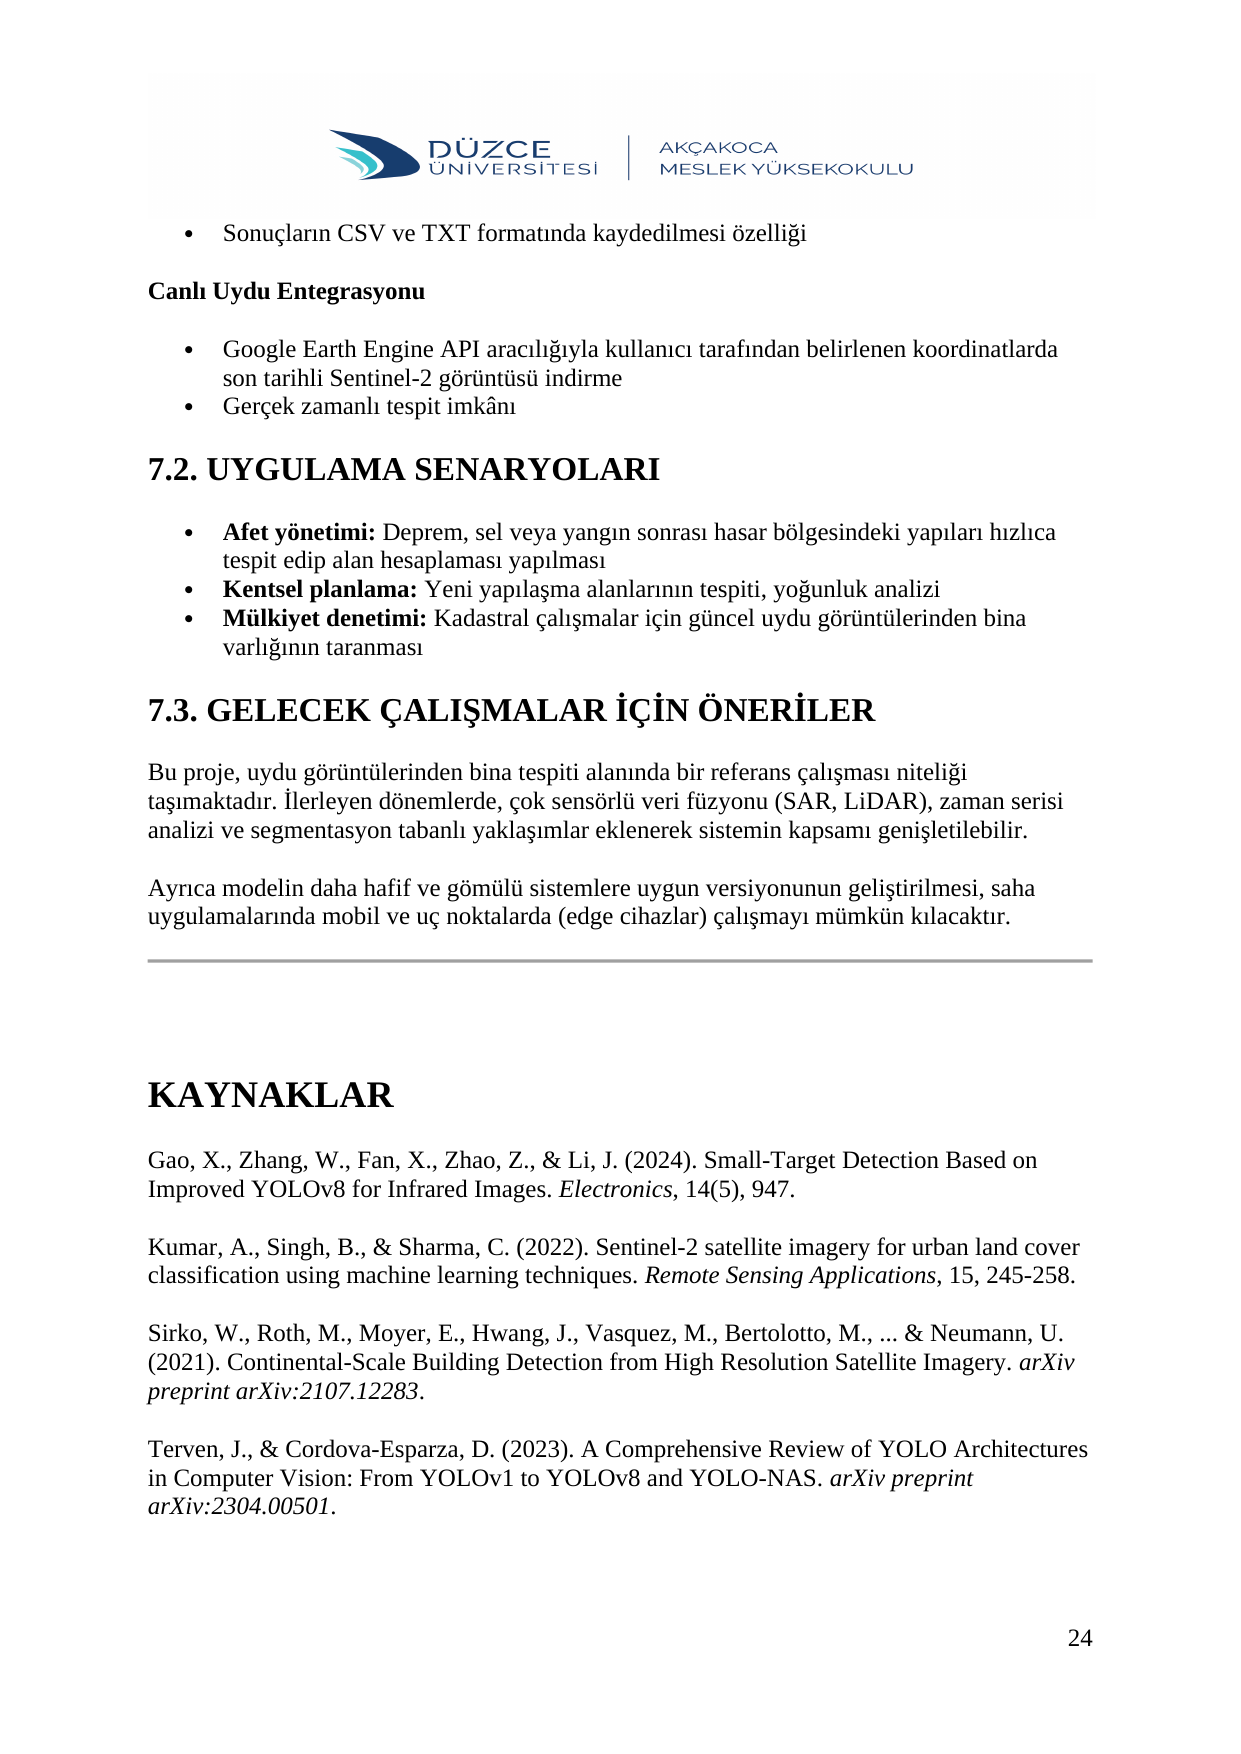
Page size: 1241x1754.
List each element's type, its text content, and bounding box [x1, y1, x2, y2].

text Gao, X., Zhang, W., Fan, X., Zhao, Z., & Li, J. (2024). Small-Target Detection Based on Improved YOLOv8 for Infrared Images. Electronics, 14(5), 947. [148, 1145, 1093, 1203]
text Sirko, W., Roth, M., Moyer, E., Hwang, J., Vasquez, M., Bertolotto, M., ... & Neumann, U. (2021). Continental-Scale Building Detection from High Resolution Satellite Imagery. arXiv preprint arXiv:2107.12283. [148, 1318, 1093, 1405]
list Sonuçların CSV ve TXT formatında kaydedilmesi özelliği [185, 219, 1093, 247]
text Bu proje, uydu görüntülerinden bina tespiti alanında bir referans çalışması niteliği taşımaktadır. İlerleyen dönemlerde, çok sensörlü veri füzyonu (SAR, LiDAR), zaman serisi analizi ve segmentasyon tabanlı yaklaşımlar eklenerek sistemin kapsamı genişletilebilir. [148, 757, 1093, 843]
subtitle KAYNAKLAR [148, 1073, 1093, 1116]
text Canlı Uydu Entegrasyonu [148, 276, 1093, 305]
list Google Earth Engine API aracılığıyla kullanıcı tarafından belirlenen koordinatlarda son tarihli Sentinel-2 görüntüsü indirme [185, 334, 1093, 391]
list Mülkiyet denetimi: Kadastral çalışmalar için güncel uydu görüntülerinden bina varlığının taranması [185, 603, 1093, 661]
text Terven, J., & Cordova-Esparza, D. (2023). A Comprehensive Review of YOLO Architectures in Computer Vision: From YOLOv1 to YOLOv8 and YOLO-NAS. arXiv preprint arXiv:2304.00501. [148, 1434, 1093, 1520]
text Kumar, A., Singh, B., & Sharma, C. (2022). Sentinel-2 satellite imagery for urban land cover classification using machine learning techniques. Remote Sensing Applications, 15, 245-258. [148, 1232, 1093, 1289]
subtitle 7.3. GELECEK ÇALIŞMALAR İÇİN ÖNERİLER [148, 690, 1093, 728]
picture [147, 73, 1096, 219]
list Kentsel planlama: Yeni yapılaşma alanlarının tespiti, yoğunluk analizi [185, 574, 1093, 603]
list Afet yönetimi: Deprem, sel veya yangın sonrası hasar bölgesindeki yapıları hızlıca tespit edip alan hesaplaması yapılması [185, 517, 1093, 574]
list Gerçek zamanlı tespit imkânı [185, 391, 1093, 420]
text Ayrıca modelin daha hafif ve gömülü sistemlere uygun versiyonunun geliştirilmesi, saha uygulamalarında mobil ve uç noktalarda (edge cihazlar) çalışmayı mümkün kılacaktır. [148, 873, 1093, 930]
subtitle 7.2. UYGULAMA SENARYOLARI [148, 449, 1093, 488]
